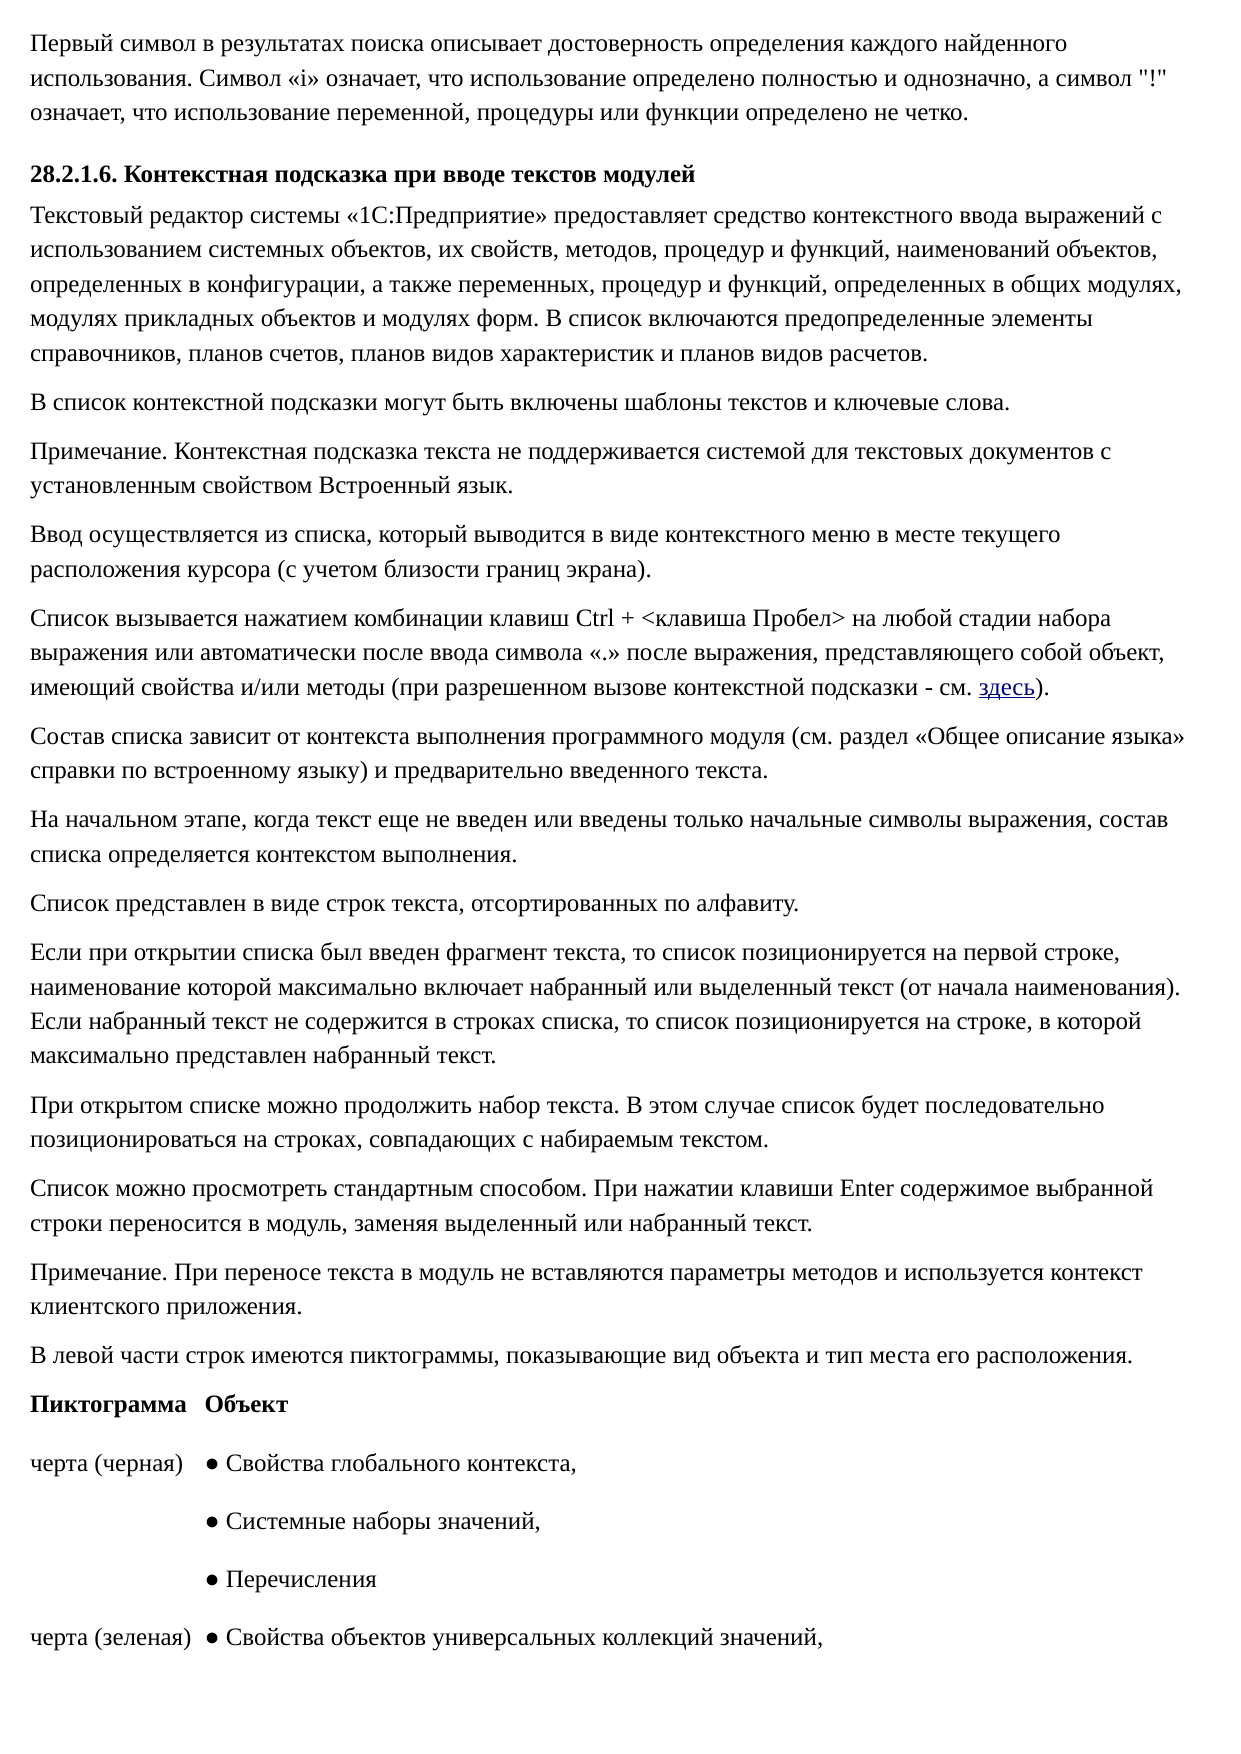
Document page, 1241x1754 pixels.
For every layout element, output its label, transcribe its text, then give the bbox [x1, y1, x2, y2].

table_cell черта (черная) [30, 1448, 204, 1622]
text Если при открытии списка был введен фрагмент текста, то список позиционируется на первой строке, наименование которой максимально включает набранный или выделенный текст (от начала наименования). Если набранный текст не содержится в строках списка, то список позиционируется на строке, в которой максимально представлен набранный текст. [30, 937, 1211, 1069]
table_cell черта (зеленая) [30, 1622, 204, 1681]
text Первый символ в результатах поиска описывает достоверность определения каждого найденного использования. Символ «i» означает, что использование определено полностью и однозначно, а символ "!" означает, что использование переменной, процедуры или функции определено не четко. [30, 28, 1211, 126]
table_cell ● Свойства глобального контекста, ● Системные наборы значений, ● Перечисления [204, 1448, 827, 1622]
text При открытом списке можно продолжить набор текста. В этом случае список будет последовательно позиционироваться на строках, совпадающих с набираемым текстом. [30, 1090, 1211, 1153]
text Примечание. Контекстная подсказка текста не поддерживается системой для текстовых документов с установленным свойством Встроенный язык. [30, 436, 1211, 499]
text Состав списка зависит от контекста выполнения программного модуля (см. раздел «Общее описание языка» справки по встроенному языку) и предварительно введенного текста. [30, 721, 1211, 784]
text На начальном этапе, когда текст еще не введен или введены только начальные символы выражения, состав списка определяется контекстом выполнения. [30, 804, 1211, 868]
text Примечание. При переносе текста в модуль не вставляются параметры методов и используется контекст клиентского приложения. [30, 1257, 1211, 1320]
text Ввод осуществляется из списка, который выводится в виде контекстного меню в месте текущего расположения курсора (с учетом близости границ экрана). [30, 519, 1211, 583]
text Список представлен в виде строк текста, отсортированных по алфавиту. [30, 888, 1211, 917]
subtitle 28.2.1.6. Контекстная подсказка при вводе текстов модулей [30, 159, 1211, 187]
table_cell ● Свойства объектов универсальных коллекций значений, [204, 1622, 827, 1681]
text Список вызывается нажатием комбинации клавиш Ctrl + <клавиша Пробел> на любой стадии набора выражения или автоматически после ввода символа «.» после выражения, представляющего собой объект, имеющий свойства и/или методы (при разрешенном вызове контекстной подсказки ‑ см. здесь). [30, 603, 1211, 701]
text Текстовый редактор системы «1С:Предприятие» предоставляет средство контекстного ввода выражений с использованием системных объектов, их свойств, методов, процедур и функций, наименований объектов, определенных в конфигурации, а также переменных, процедур и функций, определенных в общих модулях, модулях прикладных объектов и модулях форм. В список включаются предопределенные элементы справочников, планов счетов, планов видов характеристик и планов видов расчетов. [30, 200, 1211, 367]
text Список можно просмотреть стандартным способом. При нажатии клавиши Enter содержимое выбранной строки переносится в модуль, заменяя выделенный или набранный текст. [30, 1173, 1211, 1236]
text В левой части строк имеются пиктограммы, показывающие вид объекта и тип места его расположения. [30, 1340, 1211, 1369]
table_header Пиктограмма [30, 1389, 204, 1448]
table_header Объект [204, 1389, 827, 1448]
text В список контекстной подсказки могут быть включены шаблоны текстов и ключевые слова. [30, 387, 1211, 416]
